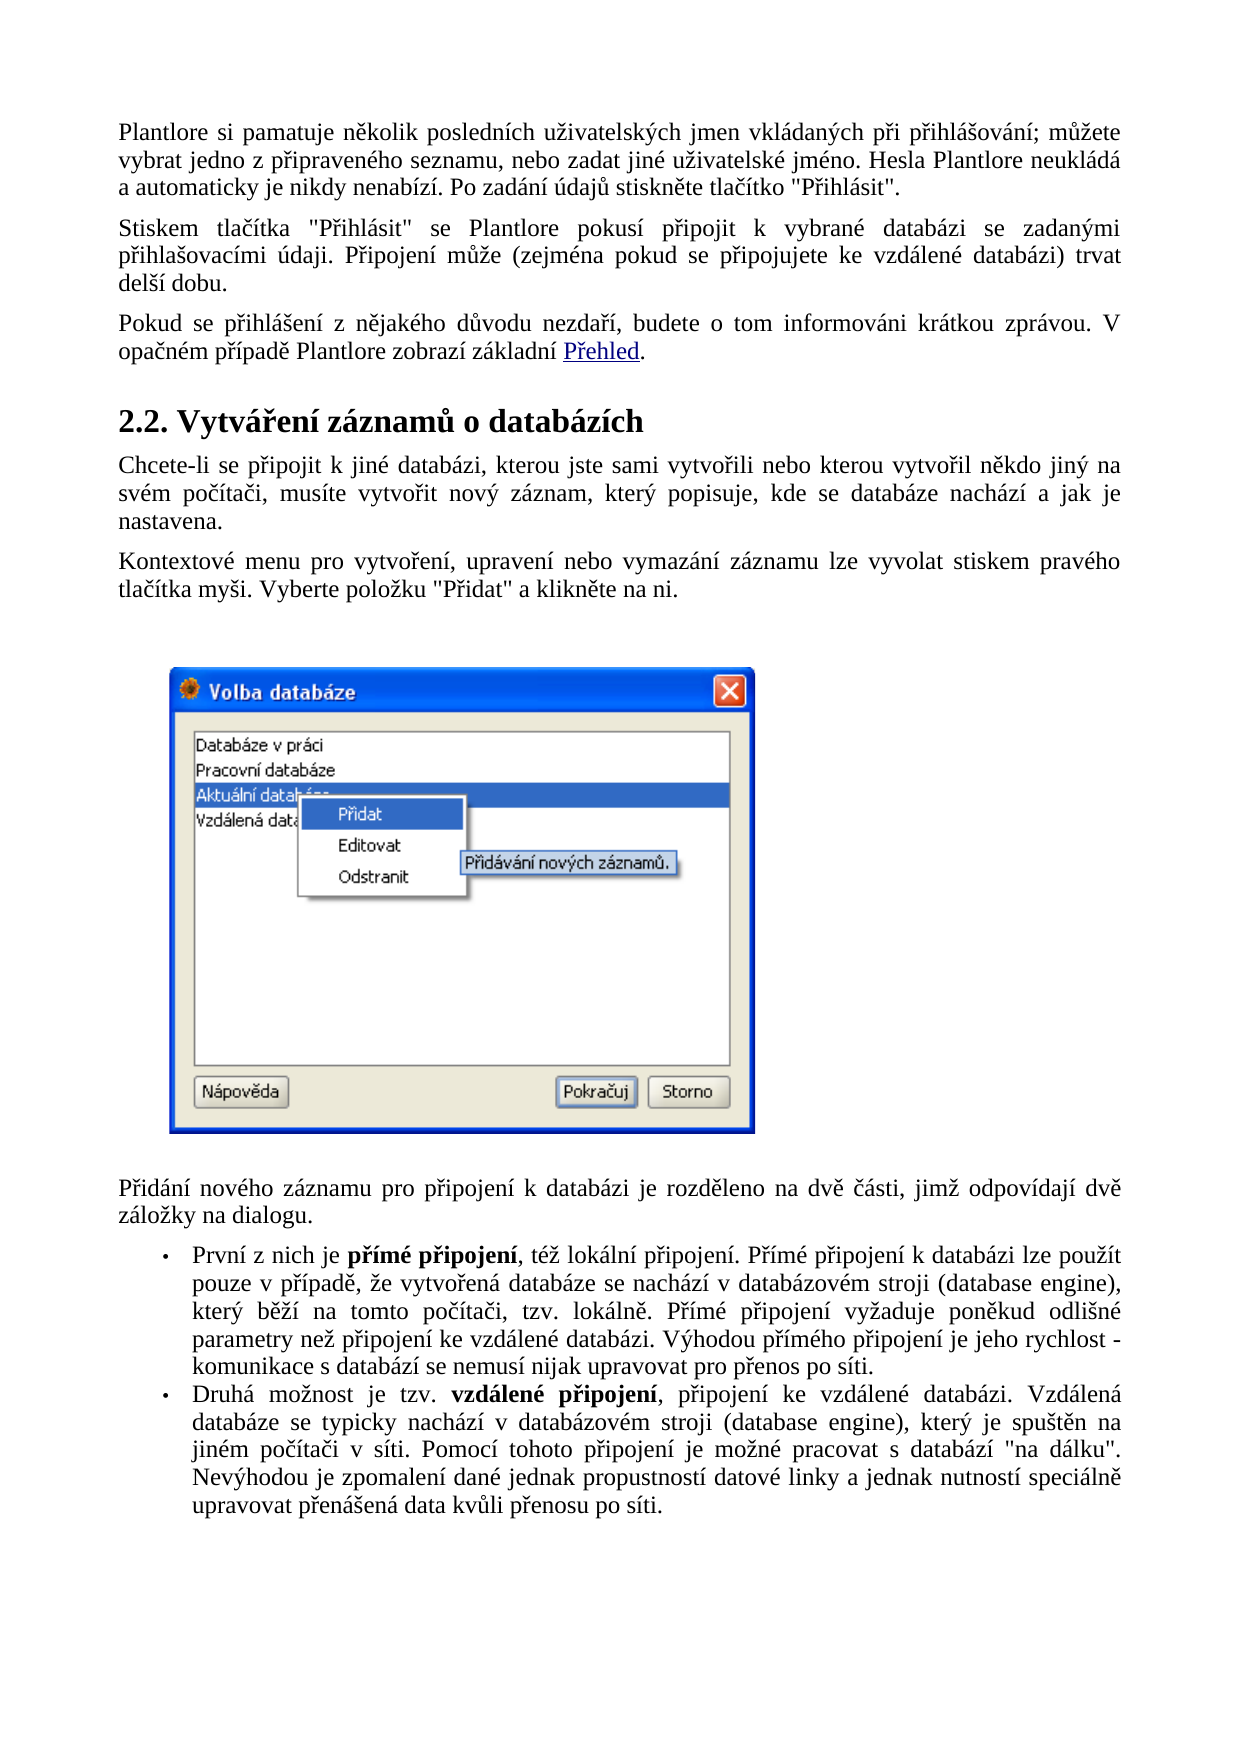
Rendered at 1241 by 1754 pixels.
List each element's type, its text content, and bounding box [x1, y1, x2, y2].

picture [169, 667, 756, 1134]
text Stiskem tlačítka "Přihlásit" se Plantlore pokusí připojit k vybrané databázi se zadanými přihlašovacími údaji. Připojení může (zejména pokud se připojujete ke vzdálené databázi) trvat delší dobu. [118, 214, 1122, 297]
text Pokud se přihlášení z nějakého důvodu nezdaří, budete o tom informováni krátkou zprávou. V opačném případě Plantlore zobrazí základní Přehled. [118, 309, 1122, 365]
list První z nich je přímé připojení, též lokální připojení. Přímé připojení k databázi lze použít pouze v případě, že vytvořená databáze se nachází v databázovém stroji (database engine), který běží na tomto počítači, tzv. lokálně. Přímé připojení vyžaduje poněkud odlišné parametry než připojení ke vzdálené databázi. Výhodou přímého připojení je jeho rychlost - komunikace s databází se nemusí nijak upravovat pro přenos po síti. [162, 1242, 1122, 1380]
subtitle 2.2. Vytváření záznamů o databázích [118, 402, 1122, 439]
text Přidání nového záznamu pro připojení k databázi je rozděleno na dvě části, jimž odpovídají dvě záložky na dialogu. [118, 1174, 1122, 1229]
list Druhá možnost je tzv. vzdálené připojení, připojení ke vzdálené databázi. Vzdálená databáze se typicky nachází v databázovém stroji (database engine), který je spuštěn na jiném počítači v síti. Pomocí tohoto připojení je možné pracovat s databází "na dálku". Nevýhodou je zpomalení dané jednak propustností datové linky a jednak nutností speciálně upravovat přenášená data kvůli přenosu po síti. [162, 1380, 1122, 1519]
text Kontextové menu pro vytvoření, upravení nebo vymazání záznamu lze vyvolat stiskem pravého tlačítka myši. Vyberte položku "Přidat" a klikněte na ni. [118, 547, 1122, 603]
text Plantlore si pamatuje několik posledních uživatelských jmen vkládaných při přihlášování; můžete vybrat jedno z připraveného seznamu, nebo zadat jiné uživatelské jméno. Hesla Plantlore neukládá a automaticky je nikdy nenabízí. Po zadání údajů stiskněte tlačítko "Přihlásit". [118, 118, 1122, 201]
text Chcete-li se připojit k jiné databázi, kterou jste sami vytvořili nebo kterou vytvořil někdo jiný na svém počítači, musíte vytvořit nový záznam, který popisuje, kde se databáze nachází a jak je nastavena. [118, 452, 1122, 535]
